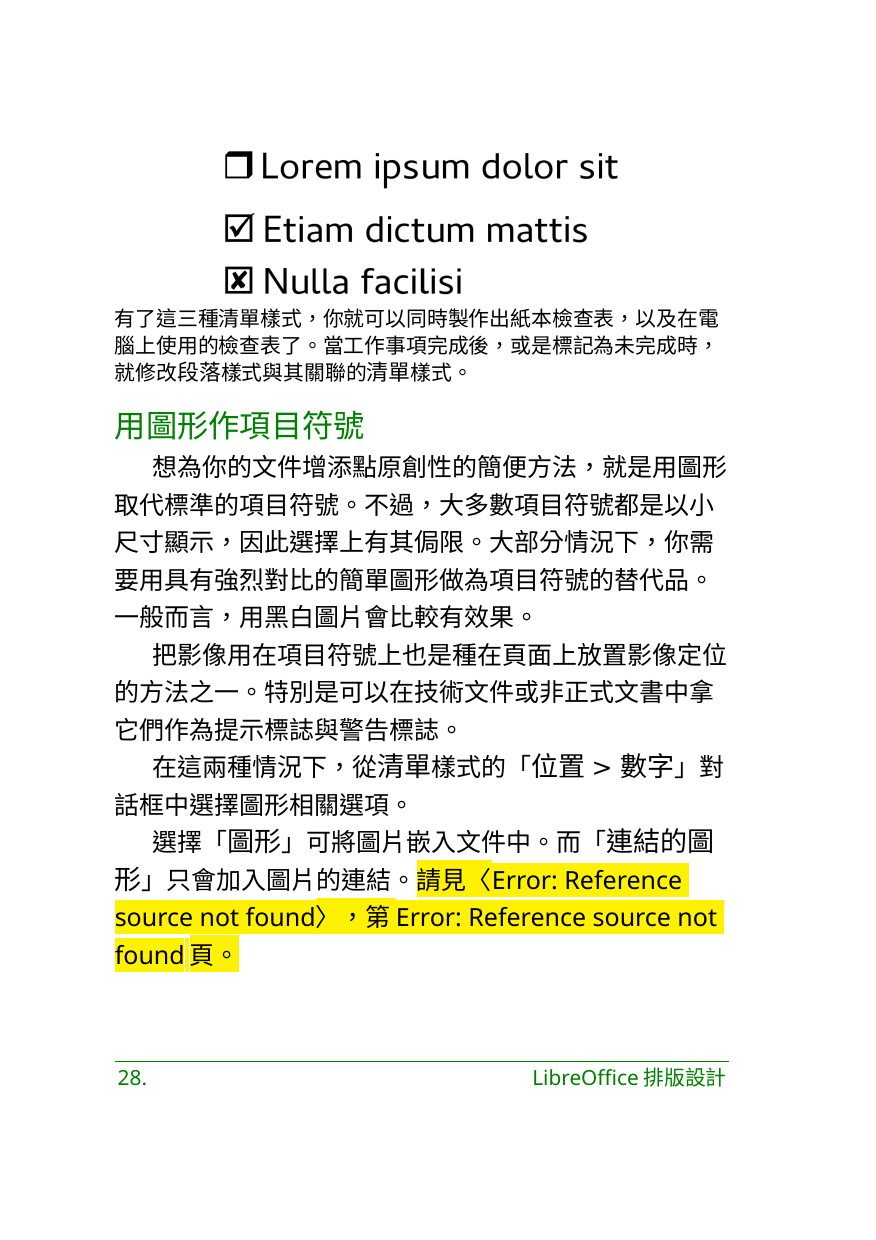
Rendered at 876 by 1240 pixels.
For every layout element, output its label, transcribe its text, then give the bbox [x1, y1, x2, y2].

text 把影像用在項目符號上也是種在頁面上放置影像定位的方法之一。特別是可以在技術文件或非正式文書中拿它們作為提示標誌與警告標誌。 [114, 634, 729, 747]
table_header [115, 146, 729, 297]
picture [223, 145, 621, 295]
text 在這兩種情況下，從清單樣式的「位置 > 數字」對話框中選擇圖形相關選項。 [114, 747, 729, 822]
subtitle 用圖形作項目符號 [114, 402, 729, 447]
text 選擇「圖形」可將圖片嵌入文件中。而「連結的圖形」只會加入圖片的連結。請見〈錯誤：找不到參照來源〉，第錯誤：找不到參照來源頁。 [114, 822, 729, 972]
text 想為你的文件增添點原創性的簡便方法，就是用圖形取代標準的項目符號。不過，大多數項目符號都是以小尺寸顯示，因此選擇上有其侷限。大部分情況下，你需要用具有強烈對比的簡單圖形做為項目符號的替代品。一般而言，用黑白圖片會比較有效果。 [114, 447, 729, 634]
table_cell 有了這三種清單樣式，你就可以同時製作出紙本檢查表，以及在電腦上使用的檢查表了。當工作事項完成後，或是標記為未完成時，就修改段落樣式與其關聯的清單樣式。 [115, 297, 729, 386]
